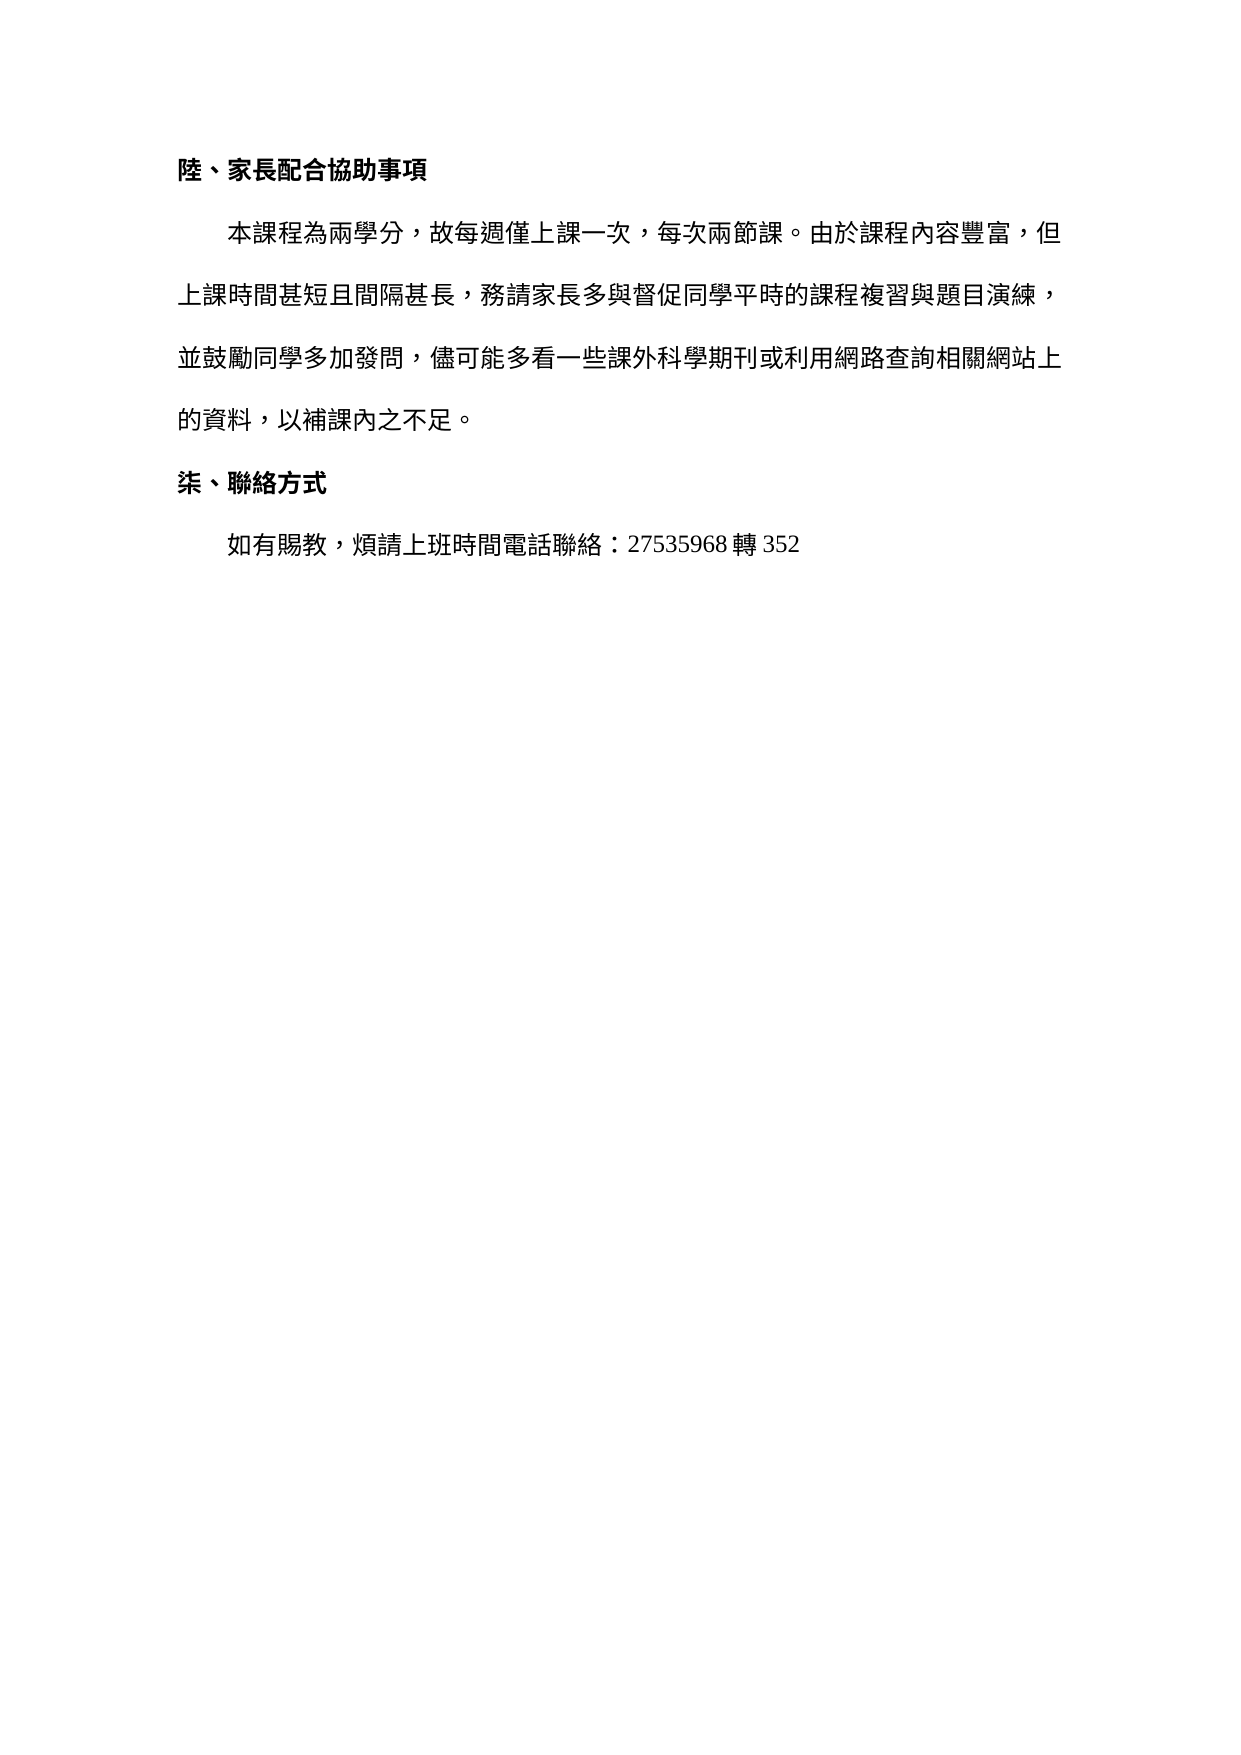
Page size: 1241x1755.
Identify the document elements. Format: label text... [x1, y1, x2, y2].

text 柒、聯絡方式 [177, 439, 1063, 502]
text 本課程為兩學分，故每週僅上課一次，每次兩節課。由於課程內容豐富，但上課時間甚短且間隔甚長，務請家長多與督促同學平時的課程複習與題目演練，並鼓勵同學多加發問，儘可能多看一些課外科學期刊或利用網路查詢相關網站上的資料，以補課內之不足。 [177, 189, 1063, 439]
text 陸、家長配合協助事項 [177, 127, 1063, 189]
text 如有賜教，煩請上班時間電話聯絡：27535968轉352 [227, 502, 1063, 564]
